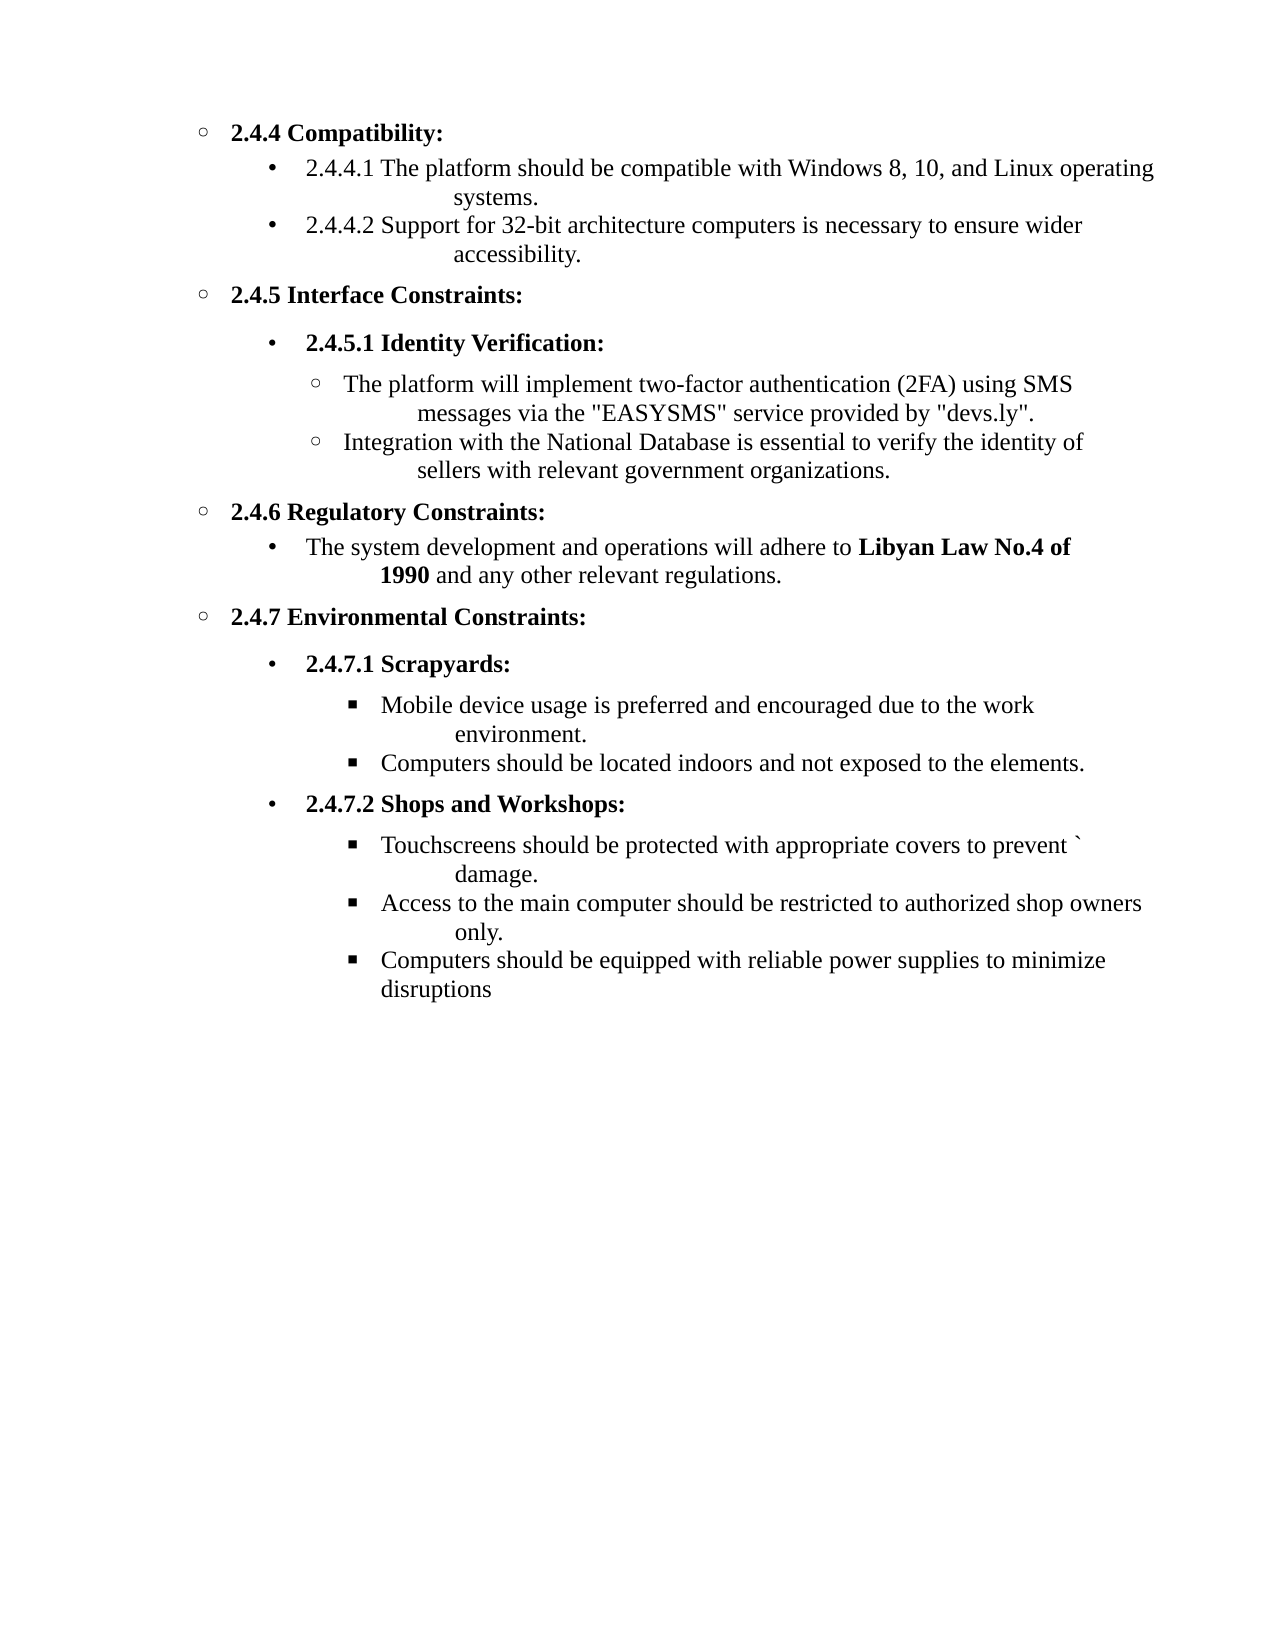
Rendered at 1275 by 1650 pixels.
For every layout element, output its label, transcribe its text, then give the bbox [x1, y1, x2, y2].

list Access to the main computer should be restricted to authorized shop owners only. [343, 888, 1157, 946]
subtitle 2.4.7.1 Scrapyards: [268, 649, 1157, 678]
subtitle 2.4.5 Interface Constraints: [193, 281, 1157, 309]
subtitle 2.4.4 Compatibility: [193, 118, 1157, 147]
subtitle 2.4.7.2 Shops and Workshops: [268, 789, 1157, 818]
subtitle 2.4.5.1 Identity Verification: [268, 328, 1157, 357]
list Integration with the National Database is essential to verify the identity of sellers with relevant government organizations. [306, 427, 1157, 484]
list The platform will implement two-factor authentication (2FA) using SMS messages via the "EASYSMS" service provided by "devs.ly". [306, 369, 1157, 427]
list The system development and operations will adhere to Libyan Law No.4 of 1990 and any other relevant regulations. [268, 532, 1157, 589]
list Computers should be located indoors and not exposed to the elements. [343, 748, 1157, 777]
subtitle 2.4.6 Regulatory Constraints: [193, 497, 1157, 526]
list 2.4.4.1 The platform should be compatible with Windows 8, 10, and Linux operating systems. [268, 153, 1157, 211]
list Touchscreens should be protected with appropriate covers to prevent ` damage. [343, 831, 1157, 888]
list Computers should be equipped with reliable power supplies to minimize disruptions [343, 946, 1157, 1003]
subtitle 2.4.7 Environmental Constraints: [193, 602, 1157, 631]
list 2.4.4.2 Support for 32-bit architecture computers is necessary to ensure wider accessibility. [268, 211, 1157, 268]
list Mobile device usage is preferred and encouraged due to the work environment. [343, 691, 1157, 748]
